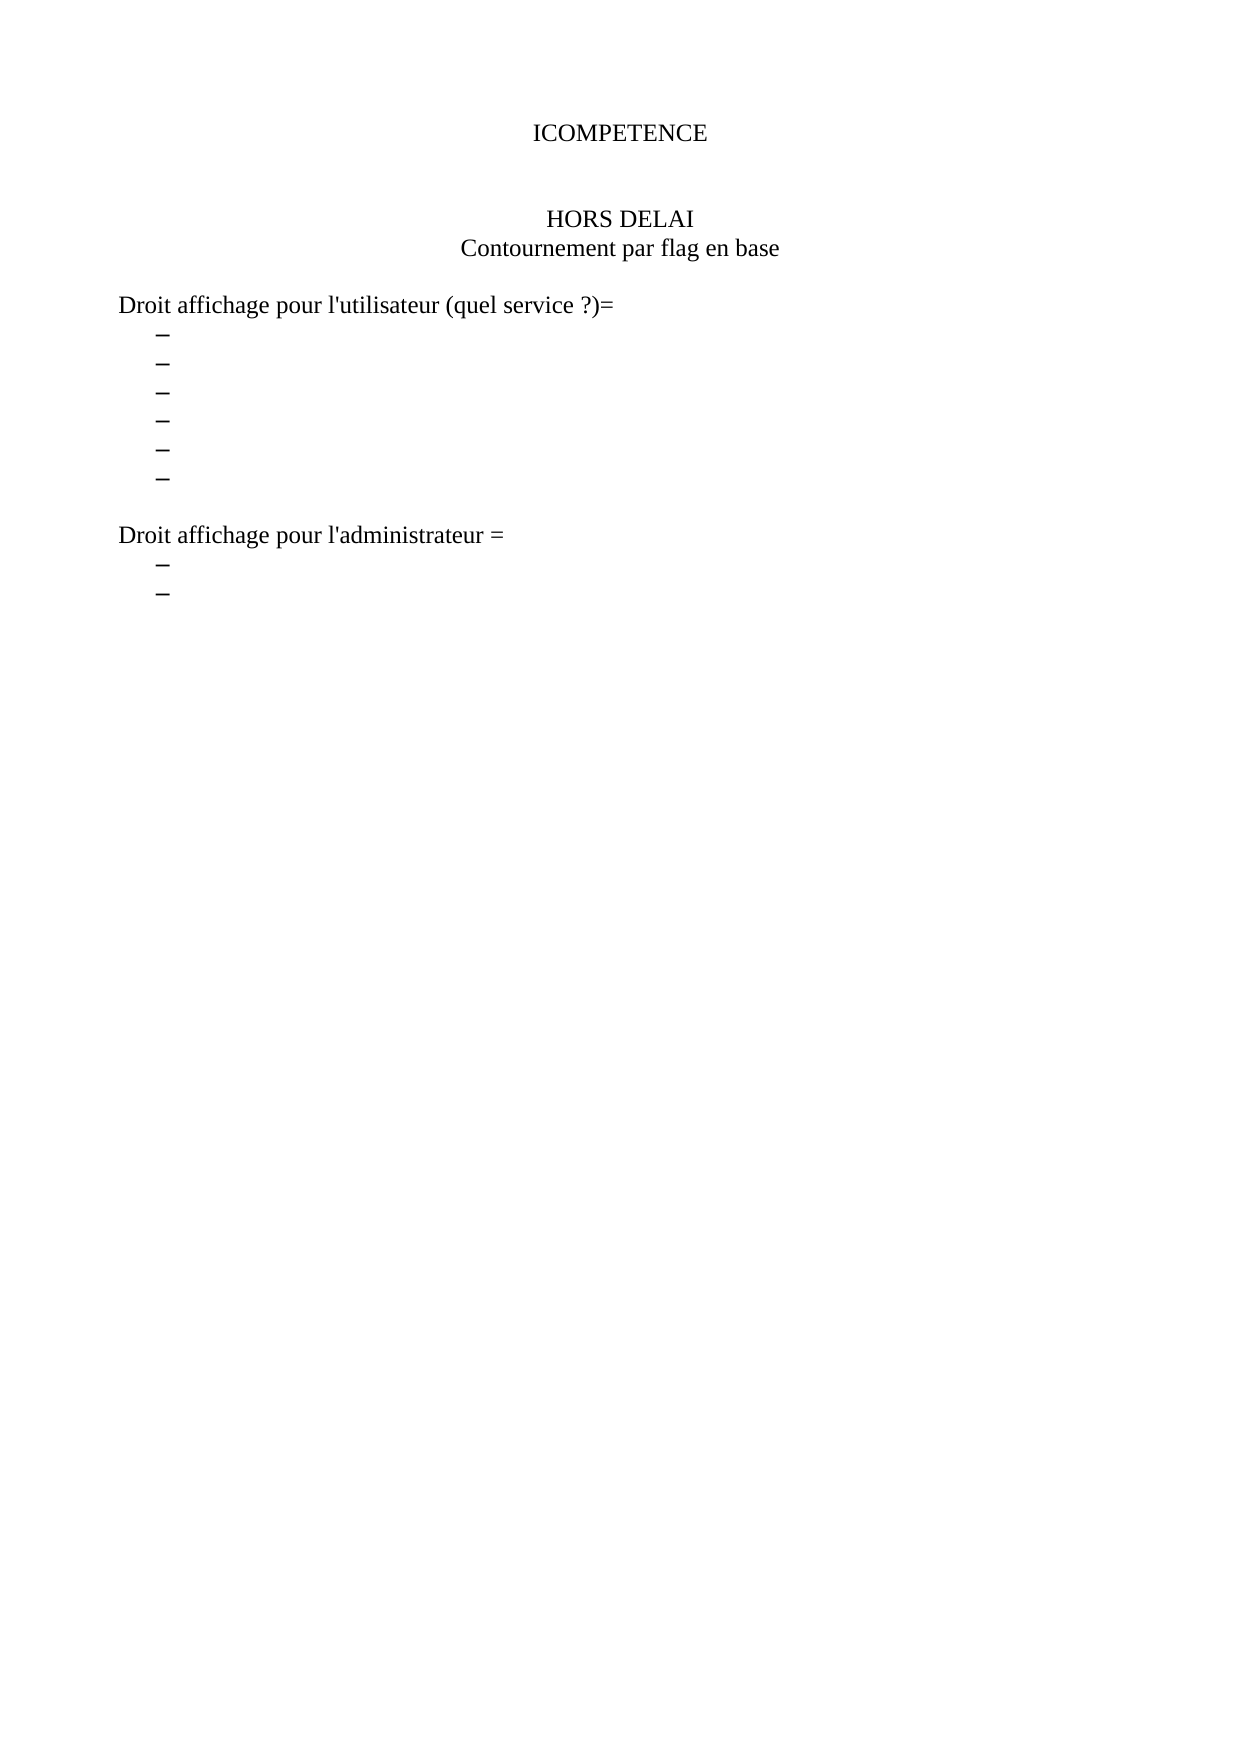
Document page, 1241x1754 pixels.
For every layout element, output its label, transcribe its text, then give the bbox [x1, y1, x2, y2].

text Droit affichage pour l'administrateur = [118, 521, 1122, 549]
text Droit affichage pour l'utilisateur (quel service ?)= [118, 291, 1122, 319]
text Contournement par flag en base [118, 233, 1122, 262]
text ICOMPETENCE [118, 118, 1122, 147]
text HORS DELAI [118, 204, 1122, 233]
